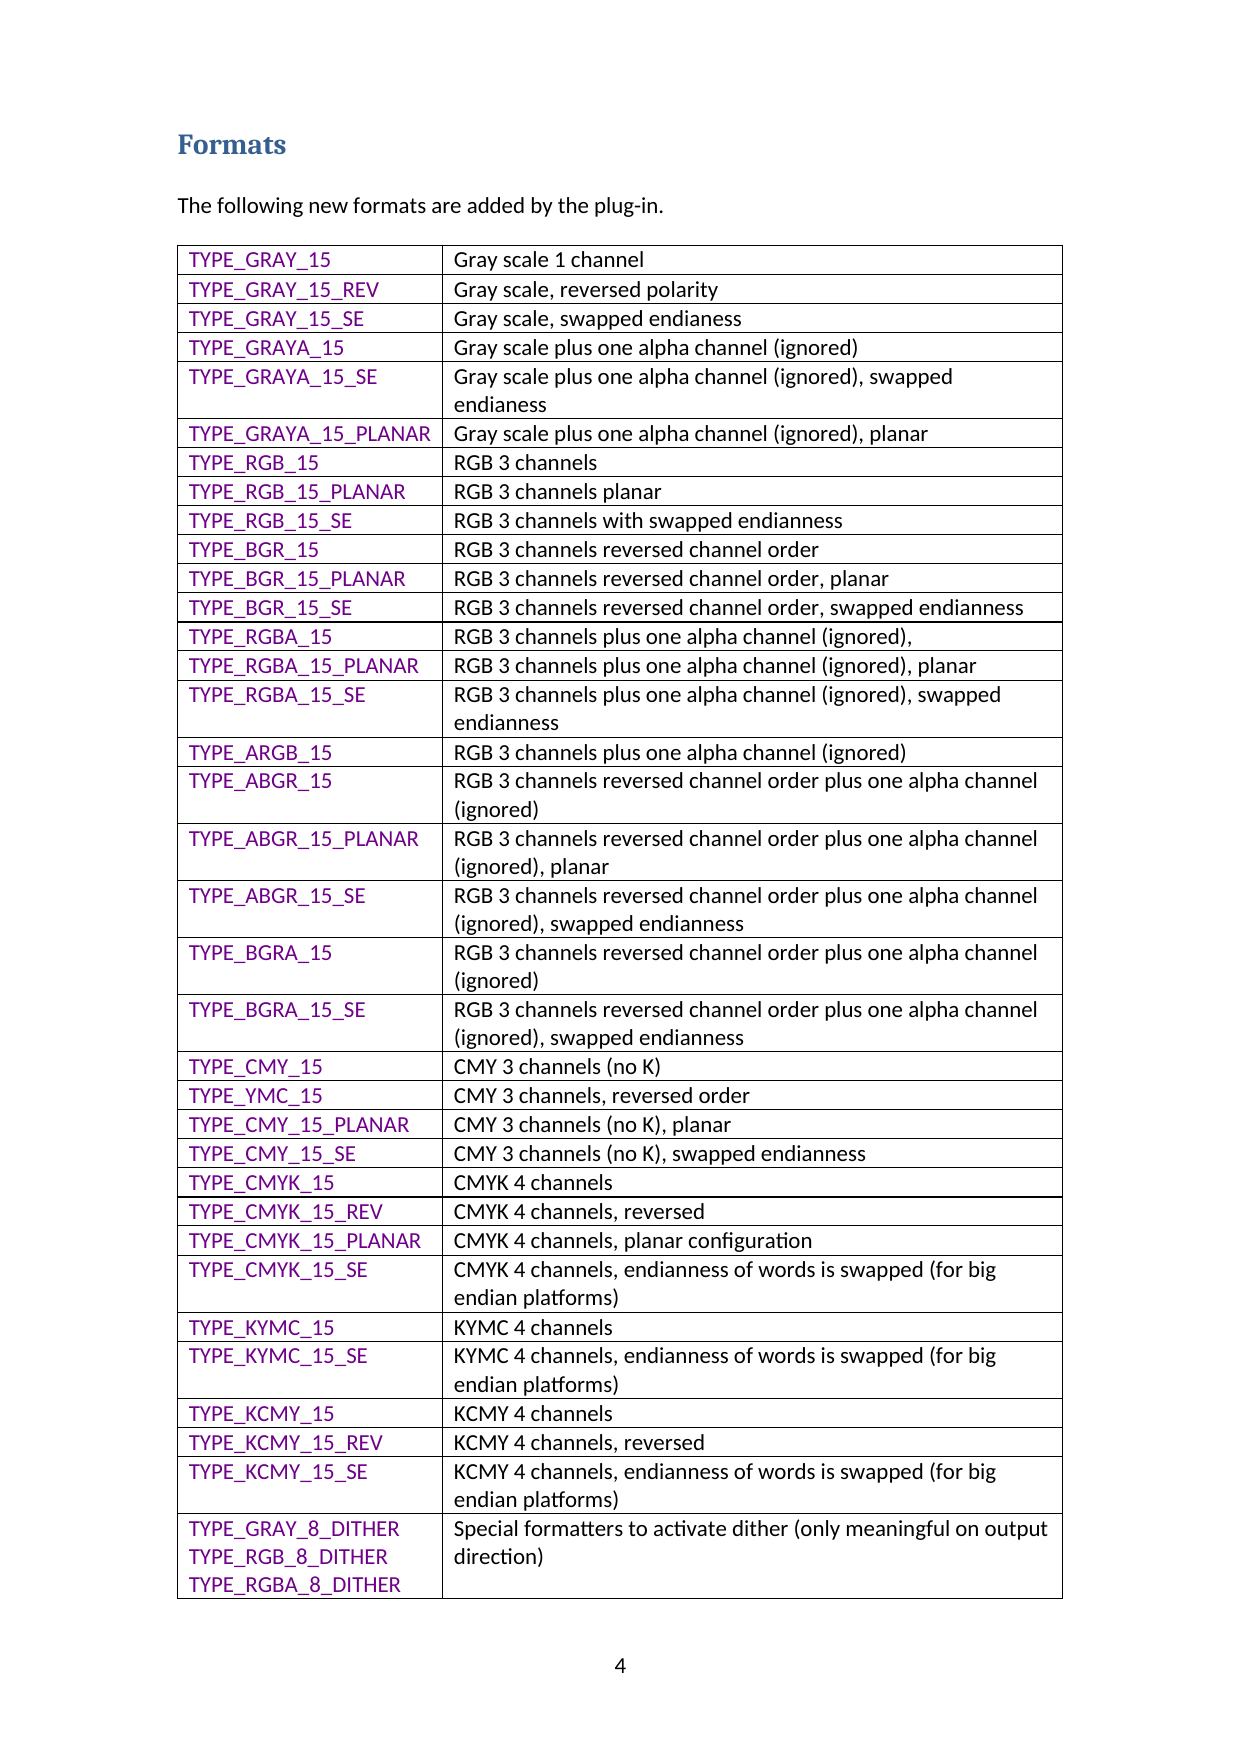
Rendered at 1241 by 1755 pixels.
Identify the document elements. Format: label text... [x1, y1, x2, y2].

table_cell RGB 3 channels plus one alpha channel (ignored), planar [443, 651, 1062, 679]
table_cell RGB 3 channels reversed channel order plus one alpha channel (ignored), planar [443, 824, 1062, 880]
table_cell TYPE_KCMY_15 [178, 1399, 442, 1427]
table_cell TYPE_GRAY_8_DITHER TYPE_RGB_8_DITHER TYPE_RGBA_8_DITHER [178, 1514, 442, 1598]
table_cell RGB 3 channels planar [443, 477, 1062, 505]
text The following new formats are added by the plug-in. [177, 192, 1063, 219]
table_cell Gray scale plus one alpha channel (ignored) [443, 333, 1062, 361]
table_header TYPE_GRAY_15 [178, 246, 442, 274]
table_cell KYMC 4 channels [443, 1313, 1062, 1341]
table_cell TYPE_GRAYA_15_PLANAR [178, 419, 442, 447]
table_cell RGB 3 channels reversed channel order plus one alpha channel (ignored) [443, 938, 1062, 994]
table_cell RGB 3 channels reversed channel order plus one alpha channel (ignored) [443, 767, 1062, 823]
table_cell TYPE_RGB_15_SE [178, 506, 442, 534]
table_cell Gray scale plus one alpha channel (ignored), swapped endianess [443, 362, 1062, 418]
table_cell TYPE_GRAY_15_REV [178, 275, 442, 303]
subtitle Formats [177, 128, 1063, 162]
table_cell TYPE_BGR_15_PLANAR [178, 564, 442, 592]
table_cell TYPE_BGR_15 [178, 535, 442, 563]
table_cell TYPE_RGB_15_PLANAR [178, 477, 442, 505]
table_cell Gray scale, swapped endianess [443, 304, 1062, 332]
table_cell TYPE_CMYK_15 [178, 1168, 442, 1196]
table_cell TYPE_ABGR_15_PLANAR [178, 824, 442, 880]
table_cell TYPE_YMC_15 [178, 1081, 442, 1109]
table_cell RGB 3 channels with swapped endianness [443, 506, 1062, 534]
table_cell CMYK 4 channels, endianness of words is swapped (for big endian platforms) [443, 1256, 1062, 1312]
table_cell CMY 3 channels (no K) [443, 1052, 1062, 1080]
table_cell RGB 3 channels reversed channel order plus one alpha channel (ignored), swapped endianness [443, 881, 1062, 937]
table_cell CMY 3 channels (no K), planar [443, 1110, 1062, 1138]
table_cell TYPE_GRAYA_15 [178, 333, 442, 361]
table_cell KCMY 4 channels [443, 1399, 1062, 1427]
table_cell RGB 3 channels reversed channel order plus one alpha channel (ignored), swapped endianness [443, 995, 1062, 1051]
table_cell TYPE_KYMC_15 [178, 1313, 442, 1341]
table_cell TYPE_CMY_15_SE [178, 1139, 442, 1167]
table_cell TYPE_CMYK_15_PLANAR [178, 1226, 442, 1254]
table_cell TYPE_ABGR_15_SE [178, 881, 442, 937]
table_cell TYPE_CMYK_15_SE [178, 1256, 442, 1312]
table_cell TYPE_KCMY_15_SE [178, 1457, 442, 1513]
table_cell RGB 3 channels plus one alpha channel (ignored) [443, 738, 1062, 766]
table_cell RGB 3 channels reversed channel order, planar [443, 564, 1062, 592]
table_cell TYPE_BGR_15_SE [178, 593, 442, 621]
table_cell RGB 3 channels plus one alpha channel (ignored), [443, 623, 1062, 650]
table_cell CMYK 4 channels [443, 1168, 1062, 1196]
table_cell TYPE_BGRA_15_SE [178, 995, 442, 1051]
table_cell TYPE_CMYK_15_REV [178, 1198, 442, 1225]
table_cell CMYK 4 channels, reversed [443, 1198, 1062, 1225]
table_cell TYPE_RGBA_15_PLANAR [178, 651, 442, 679]
table_cell TYPE_KCMY_15_REV [178, 1428, 442, 1456]
table_cell TYPE_GRAY_15_SE [178, 304, 442, 332]
table_cell TYPE_RGBA_15_SE [178, 681, 442, 737]
table_cell TYPE_KYMC_15_SE [178, 1342, 442, 1398]
table_cell RGB 3 channels reversed channel order [443, 535, 1062, 563]
table_cell RGB 3 channels reversed channel order, swapped endianness [443, 593, 1062, 621]
table_cell RGB 3 channels plus one alpha channel (ignored), swapped endianness [443, 681, 1062, 737]
table_cell CMYK 4 channels, planar configuration [443, 1226, 1062, 1254]
table_header Gray scale 1 channel [443, 246, 1062, 274]
table_cell TYPE_CMY_15 [178, 1052, 442, 1080]
table_cell Gray scale, reversed polarity [443, 275, 1062, 303]
table_cell TYPE_ABGR_15 [178, 767, 442, 823]
table_cell TYPE_BGRA_15 [178, 938, 442, 994]
table_cell KCMY 4 channels, endianness of words is swapped (for big endian platforms) [443, 1457, 1062, 1513]
table_cell Special formatters to activate dither (only meaningful on output direction) [443, 1514, 1062, 1598]
table_cell KYMC 4 channels, endianness of words is swapped (for big endian platforms) [443, 1342, 1062, 1398]
table_cell TYPE_ARGB_15 [178, 738, 442, 766]
table_cell KCMY 4 channels, reversed [443, 1428, 1062, 1456]
table_cell Gray scale plus one alpha channel (ignored), planar [443, 419, 1062, 447]
table_cell TYPE_RGBA_15 [178, 623, 442, 650]
table_cell TYPE_GRAYA_15_SE [178, 362, 442, 418]
table_cell CMY 3 channels (no K), swapped endianness [443, 1139, 1062, 1167]
table_cell TYPE_RGB_15 [178, 448, 442, 476]
table_cell TYPE_CMY_15_PLANAR [178, 1110, 442, 1138]
table_cell CMY 3 channels, reversed order [443, 1081, 1062, 1109]
table_cell RGB 3 channels [443, 448, 1062, 476]
